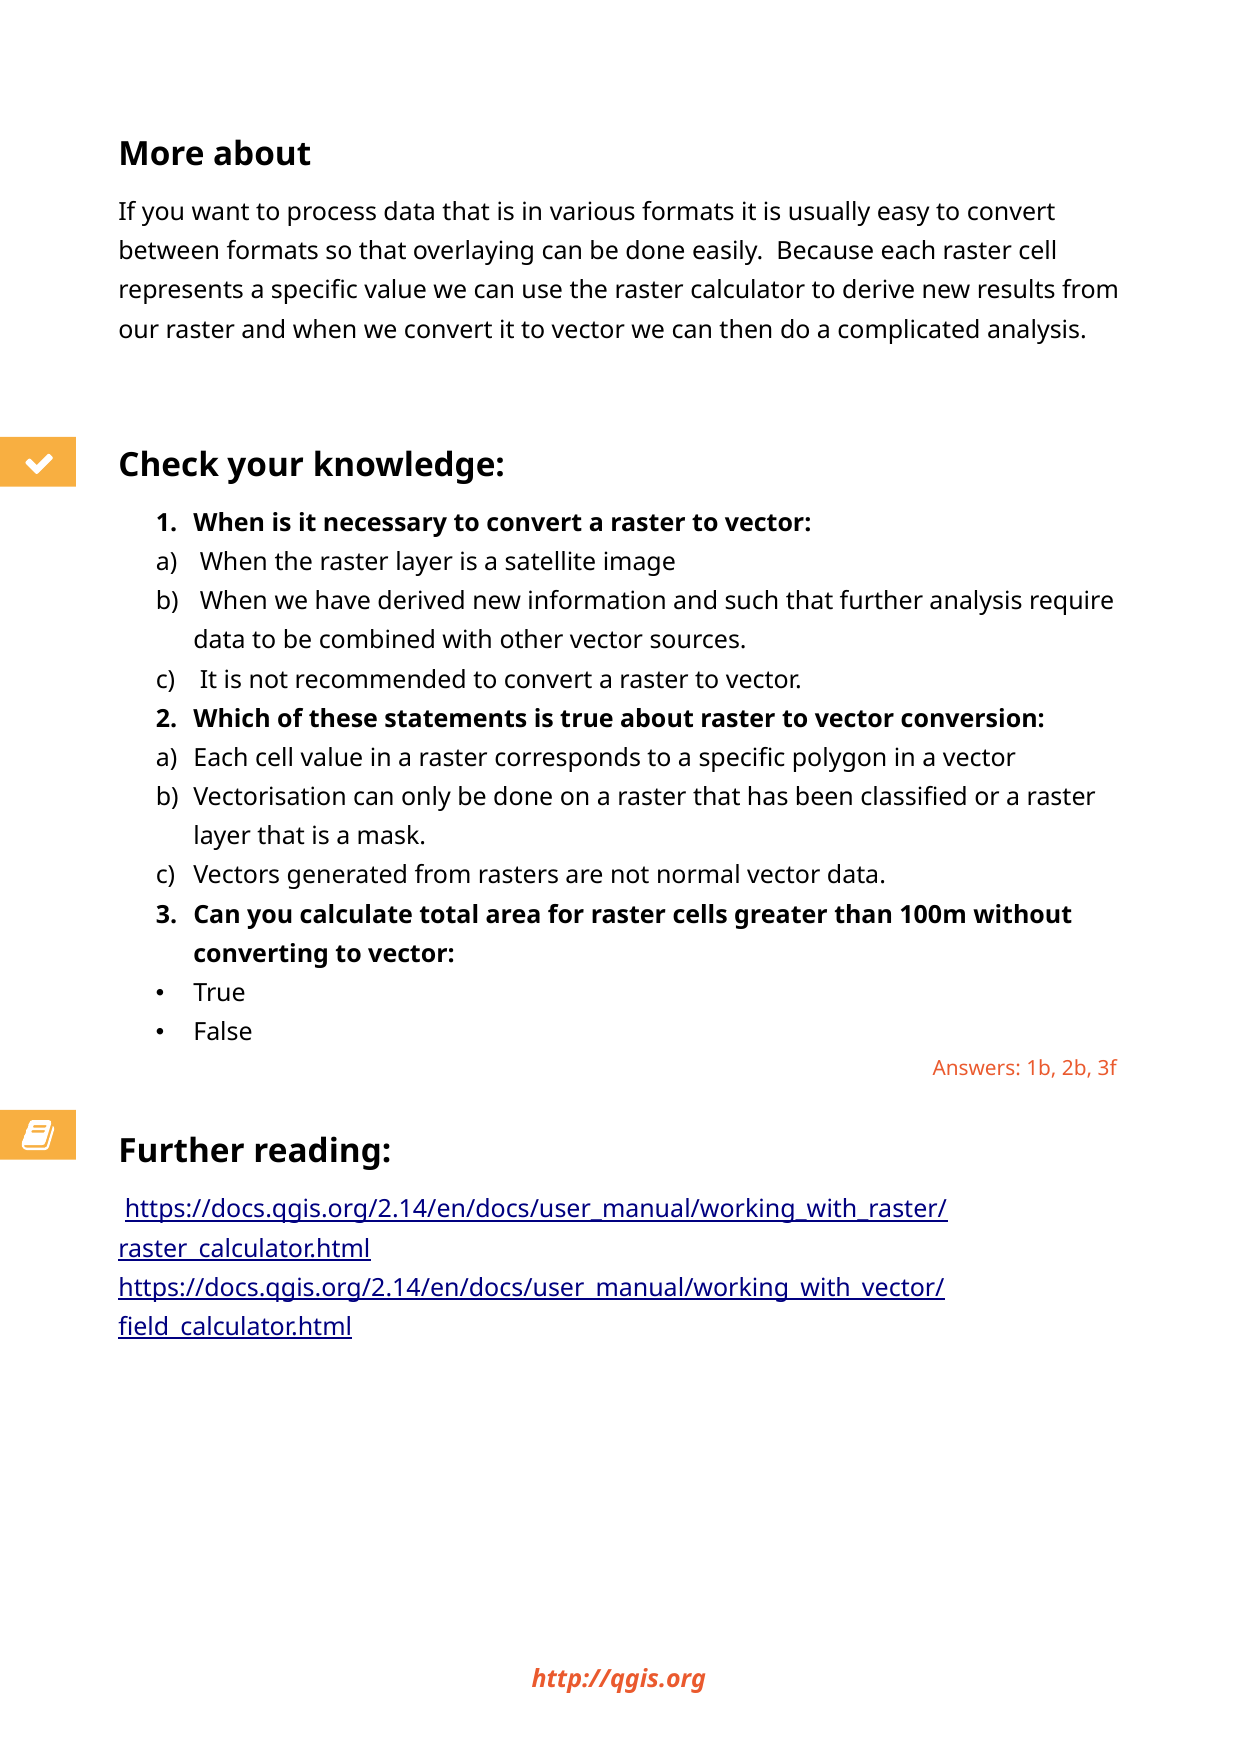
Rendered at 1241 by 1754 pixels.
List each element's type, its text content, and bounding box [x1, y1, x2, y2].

list False [156, 1014, 1122, 1048]
list It is not recommended to convert a raster to vector. [156, 661, 1122, 695]
text https://docs.qgis.org/2.14/en/docs/user_manual/working_with_raster/raster_calculator.html [118, 1191, 1122, 1264]
subtitle Further reading: [118, 1127, 1122, 1173]
text Answers: 1b, 2b, 3f [118, 1053, 1122, 1081]
subtitle More about [118, 130, 1122, 175]
subtitle Check your knowledge: [118, 441, 1122, 486]
text If you want to process data that is in various formats it is usually easy to convert between formats so that overlaying can be done easily. Because each raster cell represents a specific value we can use the raster calculator to derive new results from our raster and when we convert it to vector we can then do a complicated analysis. [118, 194, 1122, 345]
list When is it necessary to convert a raster to vector: [156, 504, 1122, 539]
text https://docs.qgis.org/2.14/en/docs/user_manual/working_with_vector/field_calculator.html [118, 1269, 1122, 1343]
list When the raster layer is a satellite image [156, 544, 1122, 578]
list Vectorisation can only be done on a raster that has been classified or a raster layer that is a mask. [156, 779, 1122, 852]
list Vectors generated from rasters are not normal vector data. [156, 857, 1122, 891]
list When we have derived new information and such that further analysis require data to be combined with other vector sources. [156, 583, 1122, 656]
list Which of these statements is true about raster to vector conversion: [156, 700, 1122, 734]
list True [156, 974, 1122, 1009]
list Each cell value in a raster corresponds to a specific polygon in a vector [156, 739, 1122, 774]
list Can you calculate total area for raster cells greater than 100m without converting to vector: [156, 896, 1122, 969]
